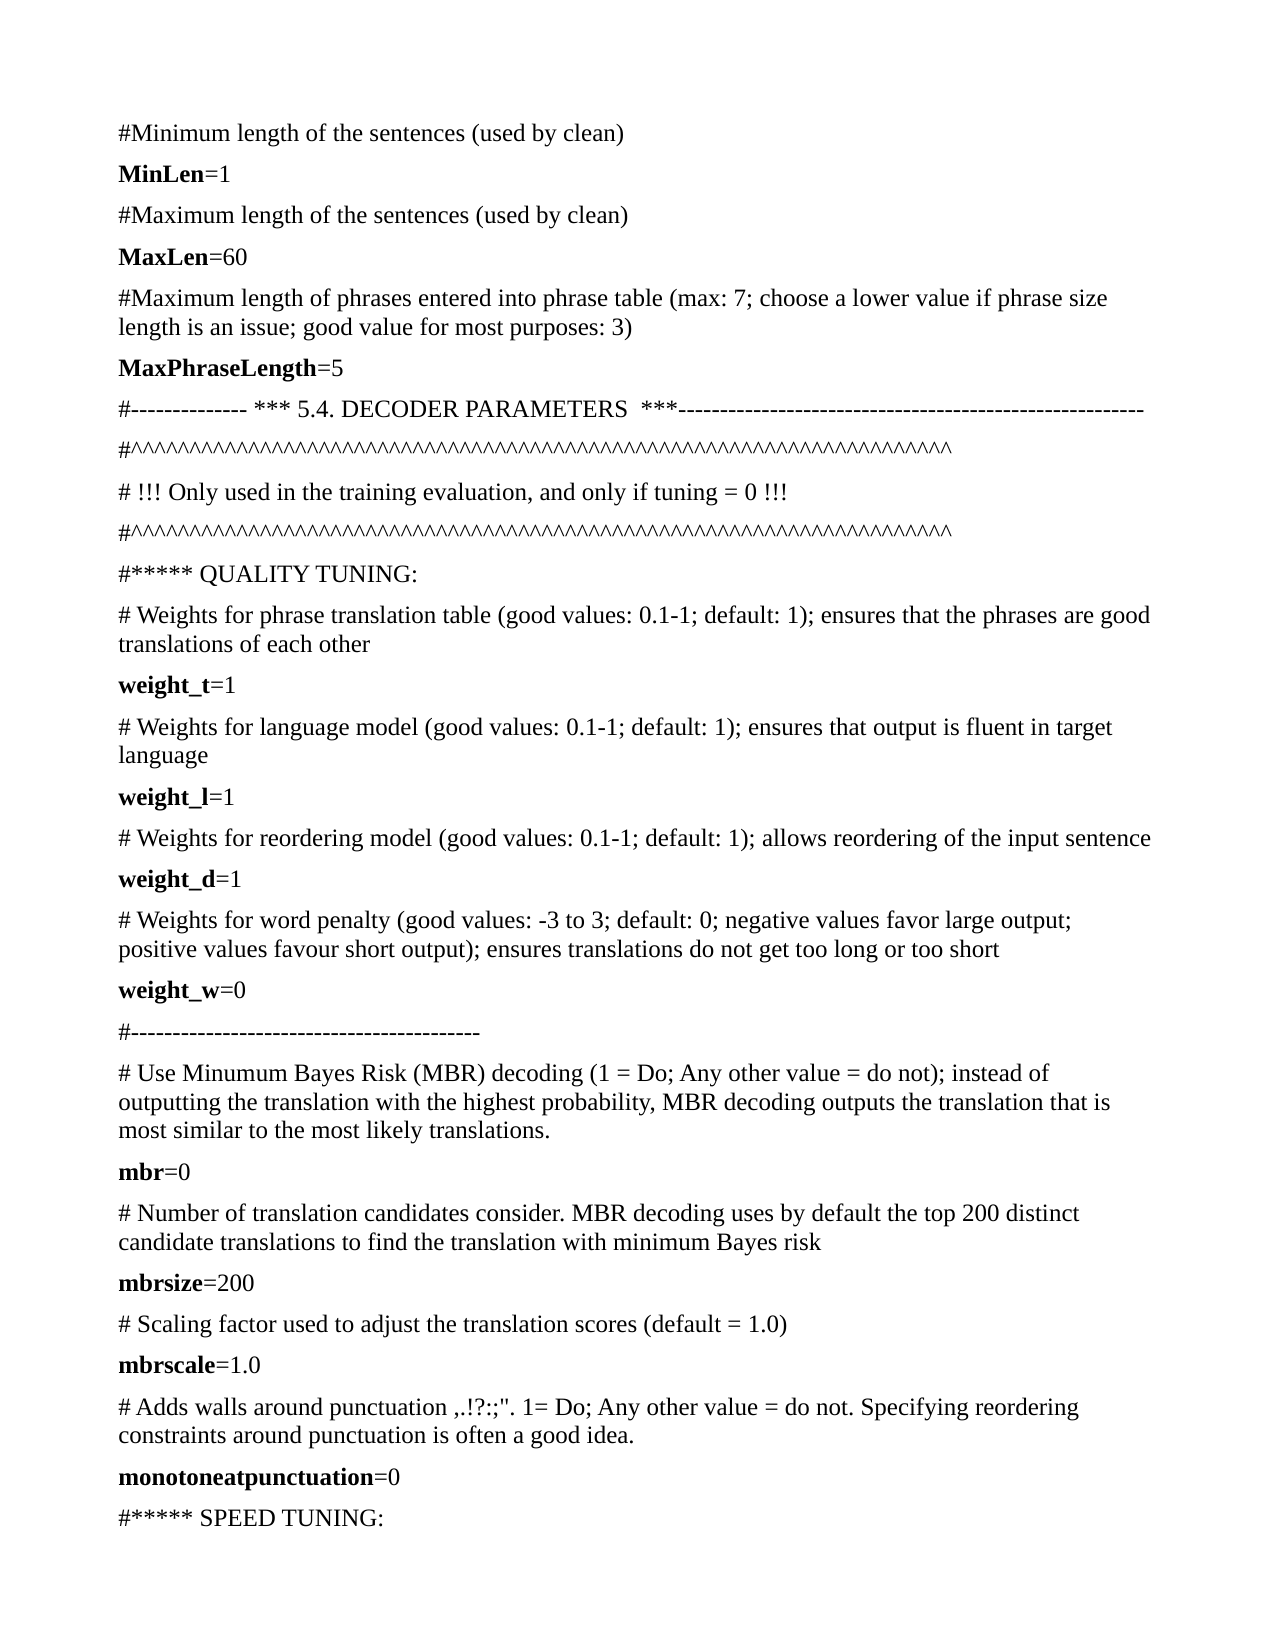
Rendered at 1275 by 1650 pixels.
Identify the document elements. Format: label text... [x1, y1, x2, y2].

text weight_t=1 [118, 671, 1157, 699]
text # Adds walls around punctuation ,.!?:;". 1= Do; Any other value = do not. Specifying reordering constraints around punctuation is often a good idea. [118, 1392, 1157, 1449]
text # Scaling factor used to adjust the translation scores (default = 1.0) [118, 1309, 1157, 1338]
text #***** SPEED TUNING: [118, 1503, 1157, 1532]
text #Minimum length of the sentences (used by clean) [118, 118, 1157, 147]
text weight_d=1 [118, 864, 1157, 893]
text #^^^^^^^^^^^^^^^^^^^^^^^^^^^^^^^^^^^^^^^^^^^^^^^^^^^^^^^^^^^^^^^^^^^^^^ [118, 436, 1157, 464]
text MaxPhraseLength=5 [118, 353, 1157, 382]
text weight_l=1 [118, 782, 1157, 811]
text # !!! Only used in the training evaluation, and only if tuning = 0 !!! [118, 477, 1157, 506]
text #------------------------------------------ [118, 1017, 1157, 1046]
text # Weights for reordering model (good values: 0.1-1; default: 1); allows reordering of the input sentence [118, 823, 1157, 852]
text #^^^^^^^^^^^^^^^^^^^^^^^^^^^^^^^^^^^^^^^^^^^^^^^^^^^^^^^^^^^^^^^^^^^^^^ [118, 518, 1157, 547]
text mbrsize=200 [118, 1268, 1157, 1297]
text weight_w=0 [118, 976, 1157, 1004]
text monotoneatpunctuation=0 [118, 1462, 1157, 1491]
text # Use Minumum Bayes Risk (MBR) decoding (1 = Do; Any other value = do not); instead of outputting the translation with the highest probability, MBR decoding outputs the translation that is most similar to the most likely translations. [118, 1058, 1157, 1144]
text MaxLen=60 [118, 242, 1157, 271]
text # Number of translation candidates consider. MBR decoding uses by default the top 200 distinct candidate translations to find the translation with minimum Bayes risk [118, 1198, 1157, 1256]
text #Maximum length of phrases entered into phrase table (max: 7; choose a lower value if phrase size length is an issue; good value for most purposes: 3) [118, 283, 1157, 341]
text mbrscale=1.0 [118, 1351, 1157, 1379]
text #Maximum length of the sentences (used by clean) [118, 201, 1157, 229]
text #***** QUALITY TUNING: [118, 559, 1157, 588]
text # Weights for language model (good values: 0.1-1; default: 1); ensures that output is fluent in target language [118, 712, 1157, 769]
text # Weights for word penalty (good values: -3 to 3; default: 0; negative values favor large output; positive values favour short output); ensures translations do not get too long or too short [118, 906, 1157, 963]
text # Weights for phrase translation table (good values: 0.1-1; default: 1); ensures that the phrases are good translations of each other [118, 601, 1157, 658]
text MinLen=1 [118, 159, 1157, 188]
text mbr=0 [118, 1157, 1157, 1186]
text #-------------- *** 5.4. DECODER PARAMETERS ***-------------------------------------------------------- [118, 394, 1157, 423]
